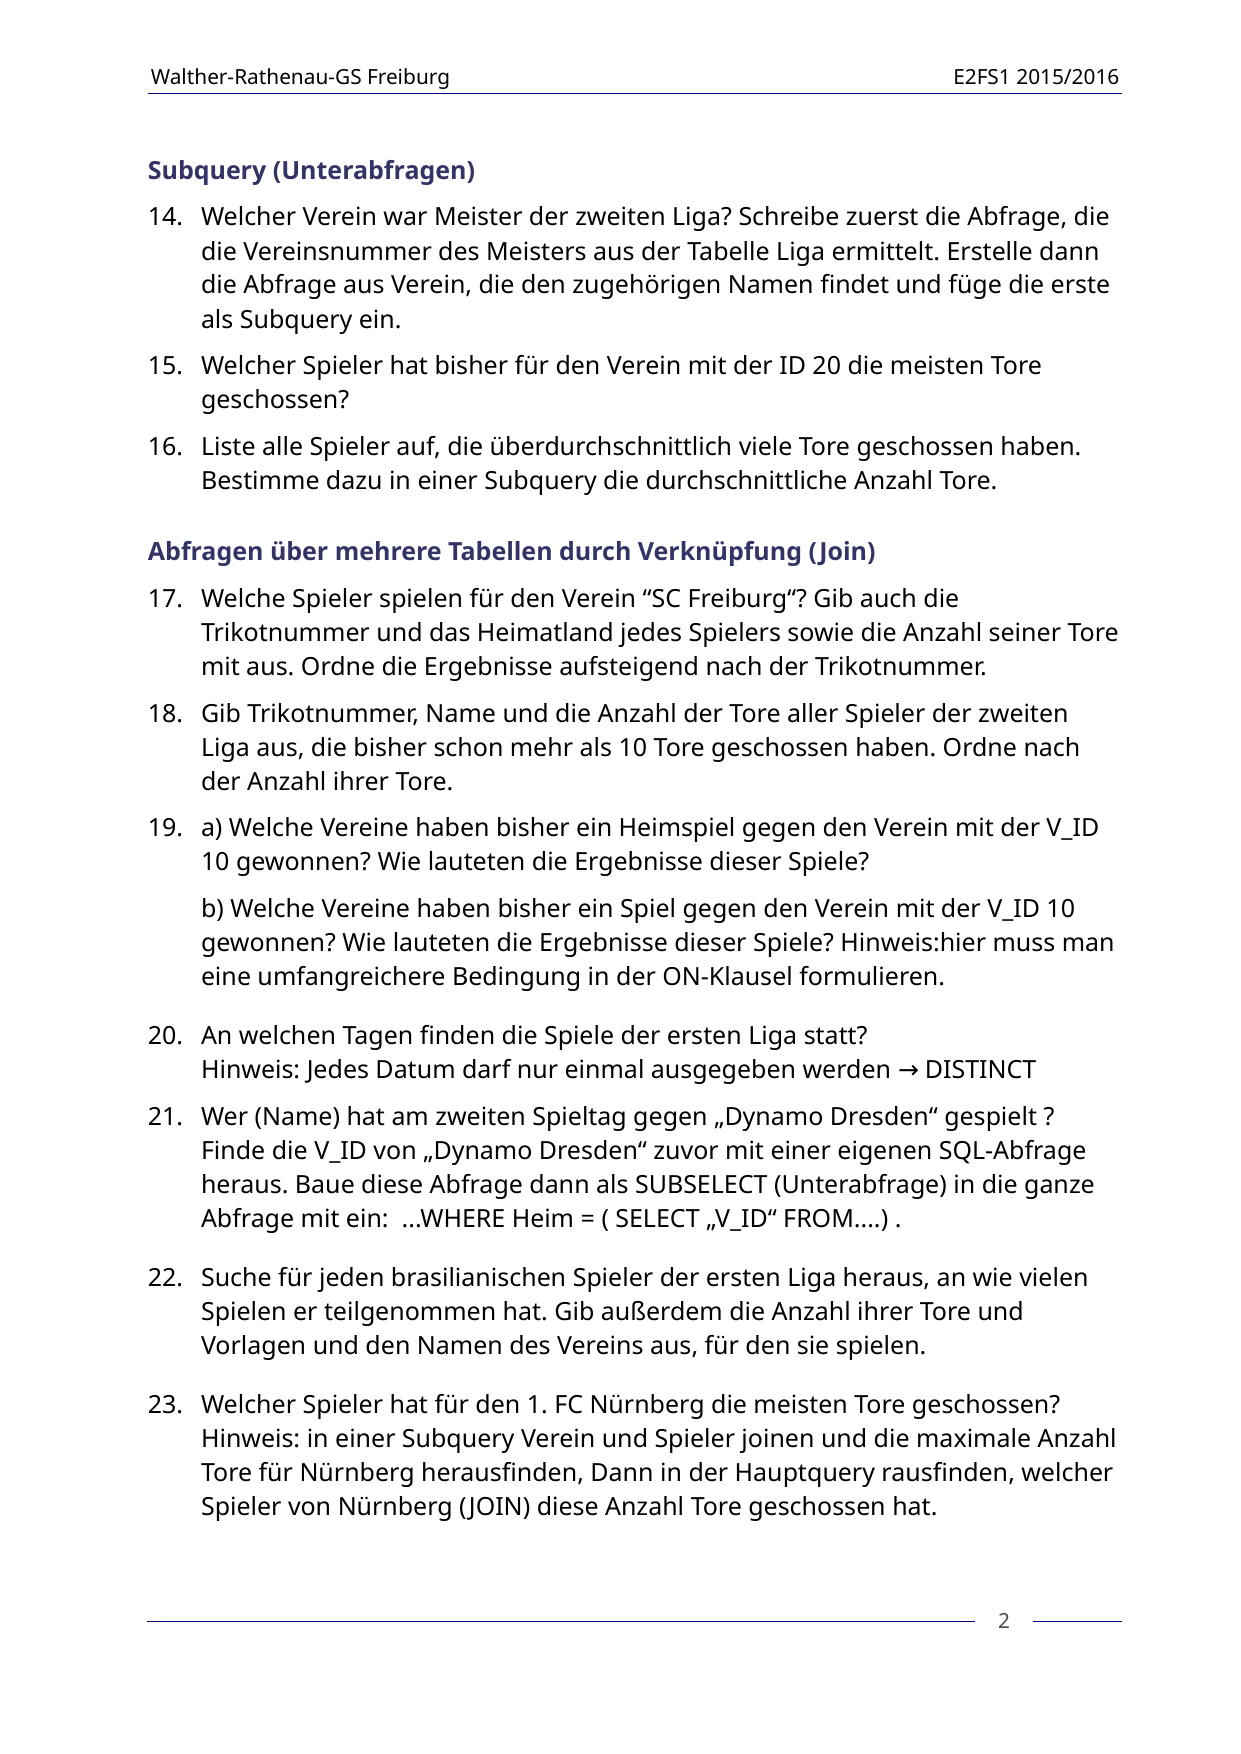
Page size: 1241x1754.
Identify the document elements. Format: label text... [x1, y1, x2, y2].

list b) Welche Vereine haben bisher ein Spiel gegen den Verein mit der V_ID 10 gewonnen? Wie lauteten die Ergebnisse dieser Spiele? Hinweis:hier muss man eine umfangreichere Bedingung in der ON-Klausel formulieren. [148, 891, 1122, 993]
list An welchen Tagen finden die Spiele der ersten Liga statt? Hinweis: Jedes Datum darf nur einmal ausgegeben werden → DISTINCT [148, 1018, 1122, 1086]
list Suche für jeden brasilianischen Spieler der ersten Liga heraus, an wie vielen Spielen er teilgenommen hat. Gib außerdem die Anzahl ihrer Tore und Vorlagen und den Namen des Vereins aus, für den sie spielen. [148, 1259, 1122, 1362]
list Welcher Spieler hat für den 1. FC Nürnberg die meisten Tore geschossen? Hinweis: in einer Subquery Verein und Spieler joinen und die maximale Anzahl Tore für Nürnberg herausfinden, Dann in der Hauptquery rausfinden, welcher Spieler von Nürnberg (JOIN) diese Anzahl Tore geschossen hat. [148, 1386, 1122, 1523]
list Welcher Verein war Meister der zweiten Liga? Schreibe zuerst die Abfrage, die die Vereinsnummer des Meisters aus der Tabelle Liga ermittelt. Erstelle dann die Abfrage aus Verein, die den zugehörigen Namen findet und füge die erste als Subquery ein. [148, 199, 1122, 335]
list Welcher Spieler hat bisher für den Verein mit der ID 20 die meisten Tore geschossen? [148, 348, 1122, 416]
subtitle Abfragen über mehrere Tabellen durch Verknüpfung (Join) [148, 534, 1122, 568]
subtitle Subquery (Unterabfragen) [148, 152, 1122, 187]
list a) Welche Vereine haben bisher ein Heimspiel gegen den Verein mit der V_ID 10 gewonnen? Wie lauteten die Ergebnisse dieser Spiele? [148, 810, 1122, 878]
list Gib Trikotnummer, Name und die Anzahl der Tore aller Spieler der zweiten Liga aus, die bisher schon mehr als 10 Tore geschossen haben. Ordne nach der Anzahl ihrer Tore. [148, 695, 1122, 797]
list Liste alle Spieler auf, die überdurchschnittlich viele Tore geschossen haben. Bestimme dazu in einer Subquery die durchschnittliche Anzahl Tore. [148, 428, 1122, 497]
list Wer (Name) hat am zweiten Spieltag gegen „Dynamo Dresden“ gespielt ? Finde die V_ID von „Dynamo Dresden“ zuvor mit einer eigenen SQL-Abfrage heraus. Baue diese Abfrage dann als SUBSELECT (Unterabfrage) in die ganze Abfrage mit ein: ...WHERE Heim = ( SELECT „V_ID“ FROM....) . [148, 1098, 1122, 1234]
list Welche Spieler spielen für den Verein “SC Freiburg“? Gib auch die Trikotnummer und das Heimatland jedes Spielers sowie die Anzahl seiner Tore mit aus. Ordne die Ergebnisse aufsteigend nach der Trikotnummer. [148, 581, 1122, 683]
